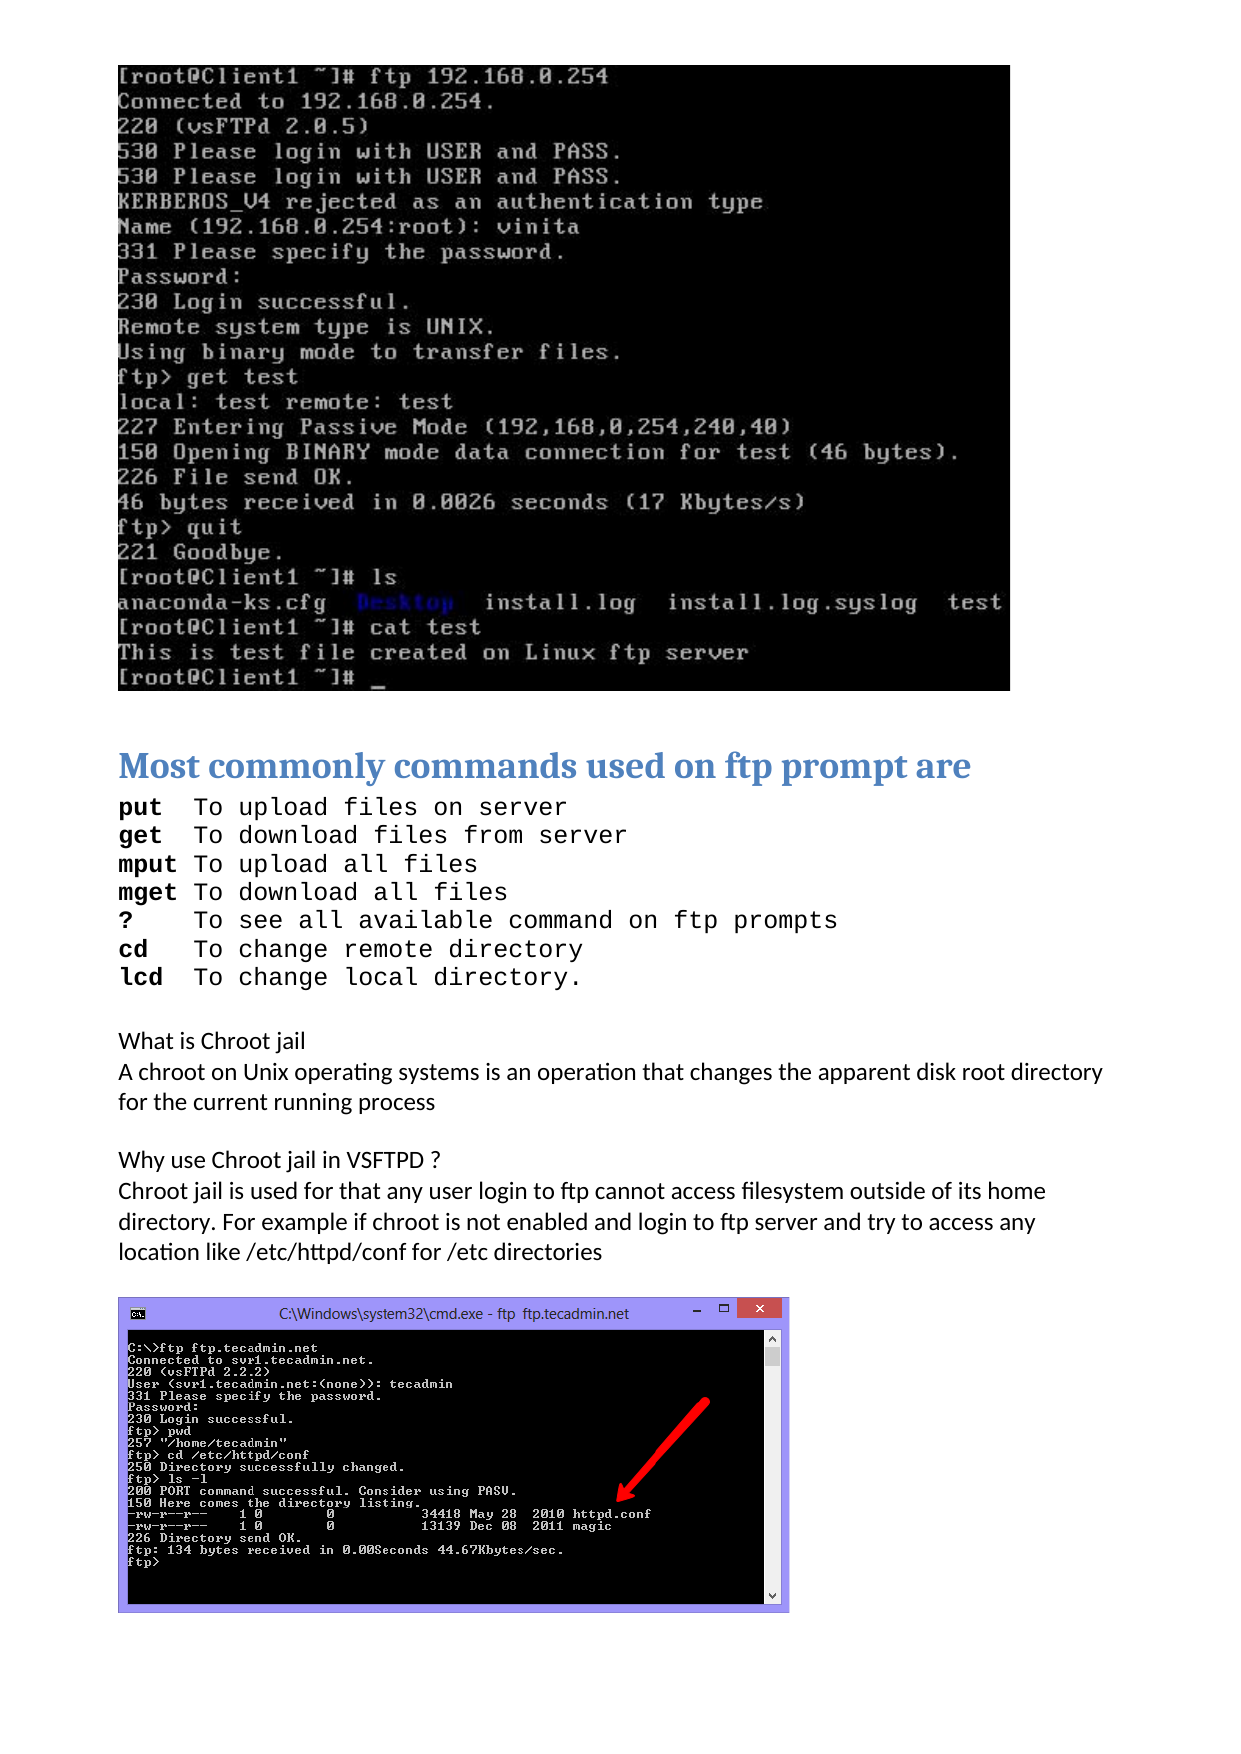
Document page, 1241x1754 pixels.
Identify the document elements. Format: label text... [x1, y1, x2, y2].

text get To download files from server [118, 823, 1122, 851]
subtitle Most commonly commands used on ftp prompt are [118, 745, 1122, 788]
text A chroot on Unix operating systems is an operation that changes the apparent disk root directory for the current running process [118, 1056, 1122, 1117]
text lcd To change local directory. [118, 964, 1122, 993]
text What is Chroot jail [118, 1025, 1122, 1056]
text mget To download all files [118, 879, 1122, 908]
text ? To see all available command on ftp prompts [118, 908, 1122, 936]
text cd To change remote directory [118, 936, 1122, 964]
text Why use Chroot jail in VSFTPD ? Chroot jail is used for that any user login to ftp cannot access filesystem outside of its home directory. For example if chroot is not enabled and login to ftp server and try to access any location like /etc/httpd/conf for /etc directories [118, 1145, 1122, 1267]
text mput To upload all files [118, 851, 1122, 879]
text put To upload files on server [118, 794, 1122, 823]
